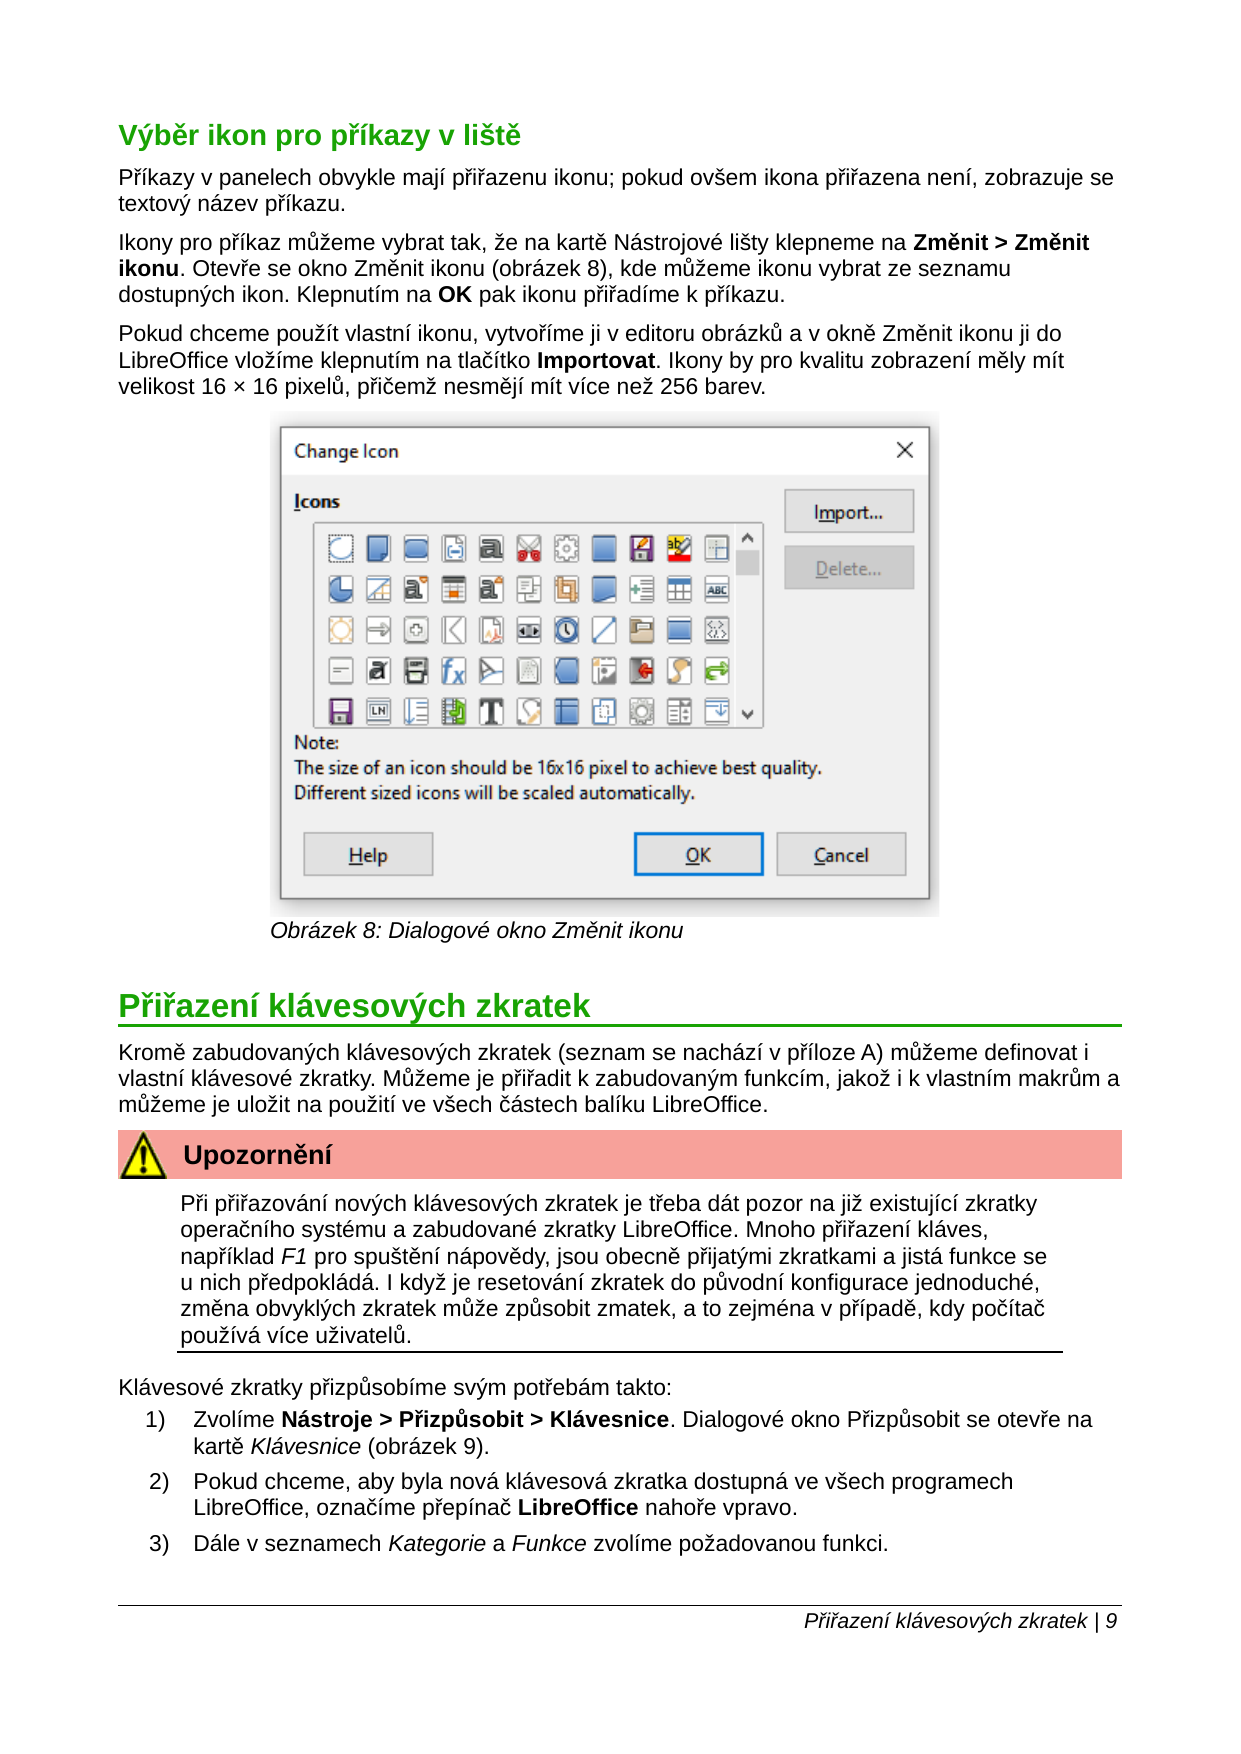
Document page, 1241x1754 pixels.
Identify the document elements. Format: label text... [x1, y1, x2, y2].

text Při přiřazování nových klávesových zkratek je třeba dát pozor na již existující zkratky operačního systému a zabudované zkratky LibreOffice. Mnoho přiřazení kláves, například F1 pro spuštění nápovědy, jsou obecně přijatými zkratkami a jistá funkce se u nich předpokládá. I když je resetování zkratek do původní konfigurace jednoduché, změna obvyklých zkratek může způsobit zmatek, a to zejména v případě, kdy počítač používá více uživatelů. [177, 1187, 1063, 1351]
text Příkazy v panelech obvykle mají přiřazenu ikonu; pokud ovšem ikona přiřazena není, zobrazuje se textový název příkazu. [118, 163, 1122, 216]
text Obrázek 8: Dialogové okno Změnit ikonu [270, 412, 971, 943]
text Kromě zabudovaných klávesových zkratek (seznam se nachází v příloze A) můžeme definovat i vlastní klávesové zkratky. Můžeme je přiřadit k zabudovaným funkcím, jakož i k vlastním makrům a můžeme je uložit na použití ve všech částech balíku LibreOffice. [118, 1038, 1122, 1117]
subtitle Výběr ikon pro příkazy v liště [118, 118, 1122, 152]
picture [119, 1130, 167, 1179]
text Pokud chceme použít vlastní ikonu, vytvoříme ji v editoru obrázků a v okně Změnit ikonu ji do LibreOffice vložíme klepnutím na tlačítko Importovat. Ikony by pro kvalitu zobrazení měly mít velikost 16 × 16 pixelů, přičemž nesmějí mít více než 256 barev. [118, 320, 1122, 399]
list Pokud chceme, aby byla nová klávesová zkratka dostupná ve všech programech LibreOffice, označíme přepínač LibreOffice nahoře vpravo. [169, 1468, 1122, 1521]
list Klávesové zkratky přizpůsobíme svým potřebám takto: [118, 1374, 1122, 1401]
subtitle Přiřazení klávesových zkratek [118, 986, 1122, 1024]
list Dále v seznamech Kategorie a Funkce zvolíme požadovanou funkci. [169, 1529, 1122, 1556]
subtitle Upozornění [167, 1130, 1122, 1179]
list Zvolíme Nástroje > Přizpůsobit > Klávesnice. Dialogové okno Přizpůsobit se otevře na kartě Klávesnice (obrázek 9). [165, 1406, 1122, 1459]
text Ikony pro příkaz můžeme vybrat tak, že na kartě Nástrojové lišty klepneme na Změnit > Změnit ikonu. Otevře se okno Změnit ikonu (obrázek 8), kde můžeme ikonu vybrat ze seznamu dostupných ikon. Klepnutím na OK pak ikonu přiřadíme k příkazu. [118, 229, 1122, 308]
picture [269, 411, 940, 917]
